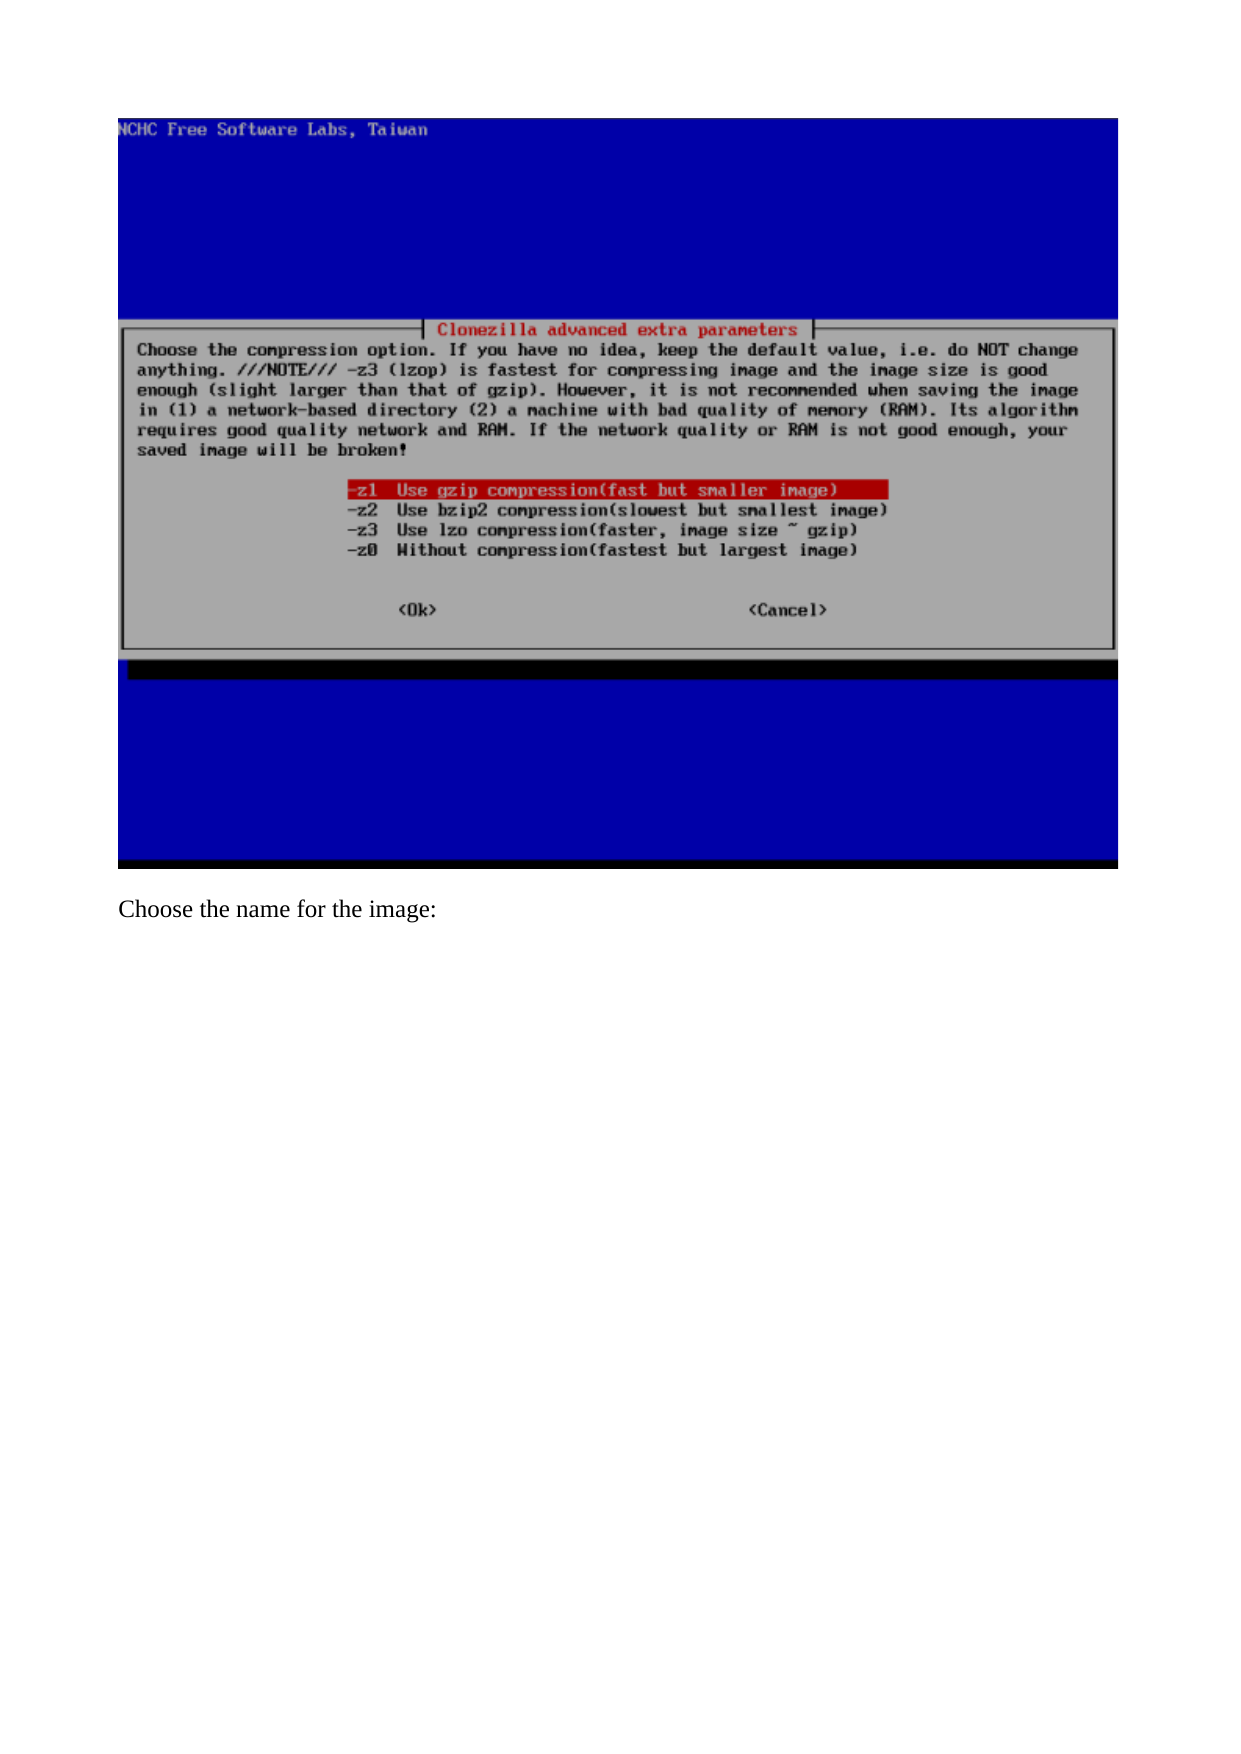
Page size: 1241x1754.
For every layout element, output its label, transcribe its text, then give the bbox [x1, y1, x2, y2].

picture [118, 118, 1119, 869]
text Choose the name for the image: [118, 894, 1122, 923]
